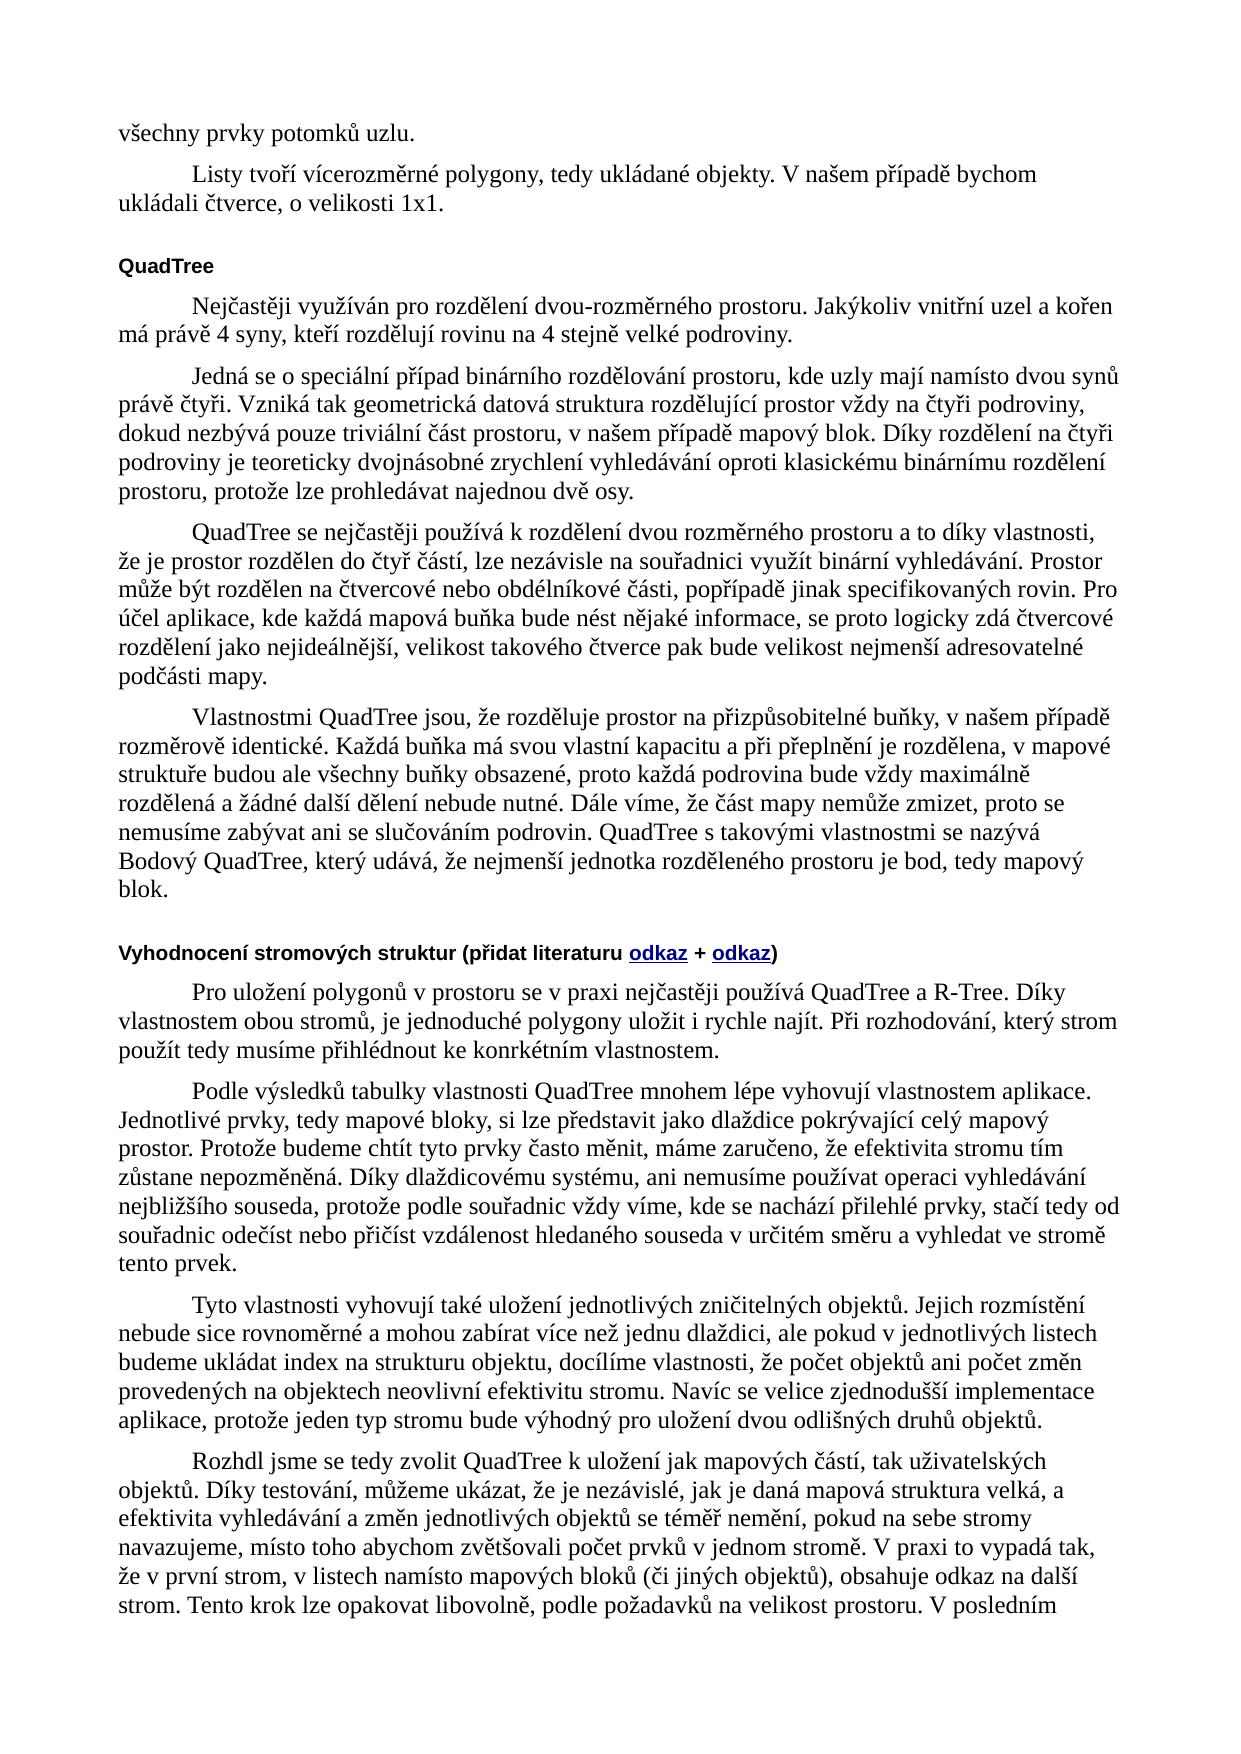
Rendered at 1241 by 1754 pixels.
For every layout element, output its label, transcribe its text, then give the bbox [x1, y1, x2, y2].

text Pro uložení polygonů v prostoru se v praxi nejčastěji používá QuadTree a R-Tree. Díky vlastnostem obou stromů, je jednoduché polygony uložit i rychle najít. Při rozhodování, který strom použít tedy musíme přihlédnout ke konrkétním vlastnostem. [118, 977, 1122, 1063]
text Tyto vlastnosti vyhovují také uložení jednotlivých zničitelných objektů. Jejich rozmístění nebude sice rovnoměrné a mohou zabírat více než jednu dlaždici, ale pokud v jednotlivých listech budeme ukládat index na strukturu objektu, docílíme vlastnosti, že počet objektů ani počet změn provedených na objektech neovlivní efektivitu stromu. Navíc se velice zjednodušší implementace aplikace, protože jeden typ stromu bude výhodný pro uložení dvou odlišných druhů objektů. [118, 1290, 1122, 1433]
subtitle Vyhodnocení stromových struktur (přidat literaturu odkaz + odkaz) [118, 941, 1122, 965]
text Jedná se o speciální případ binárního rozdělování prostoru, kde uzly mají namísto dvou synů právě čtyři. Vzniká tak geometrická datová struktura rozdělující prostor vždy na čtyři podroviny, dokud nezbývá pouze triviální část prostoru, v našem případě mapový blok. Díky rozdělení na čtyři podroviny je teoreticky dvojnásobné zrychlení vyhledávání oproti klasickému binárnímu rozdělení prostoru, protože lze prohledávat najednou dvě osy. [118, 361, 1122, 504]
text Listy tvoří vícerozměrné polygony, tedy ukládané objekty. V našem případě bychom ukládali čtverce, o velikosti 1x1. [118, 159, 1122, 217]
text Podle výsledků tabulky vlastnosti QuadTree mnohem lépe vyhovují vlastnostem aplikace. Jednotlivé prvky, tedy mapové bloky, si lze představit jako dlaždice pokrývající celý mapový prostor. Protože budeme chtít tyto prvky často měnit, máme zaručeno, že efektivita stromu tím zůstane nepozměněná. Díky dlaždicovému systému, ani nemusíme používat operaci vyhledávání nejbližšího souseda, protože podle souřadnic vždy víme, kde se nachází přilehlé prvky, stačí tedy od souřadnic odečíst nebo přičíst vzdálenost hledaného souseda v určitém směru a vyhledat ve stromě tento prvek. [118, 1076, 1122, 1277]
subtitle QuadTree [118, 254, 1122, 278]
text Nejčastěji využíván pro rozdělení dvou-rozměrného prostoru. Jakýkoliv vnitřní uzel a kořen má právě 4 syny, kteří rozdělují rovinu na 4 stejně velké podroviny. [118, 291, 1122, 348]
text Rozhdl jsme se tedy zvolit QuadTree k uložení jak mapových částí, tak uživatelských objektů. Díky testování, můžeme ukázat, že je nezávislé, jak je daná mapová struktura velká, a efektivita vyhledávání a změn jednotlivých objektů se téměř nemění, pokud na sebe stromy navazujeme, místo toho abychom zvětšovali počet prvků v jednom stromě. V praxi to vypadá tak, že v první strom, v listech namísto mapových bloků (či jiných objektů), obsahuje odkaz na další strom. Tento krok lze opakovat libovolně, podle požadavků na velikost prostoru. V posledním [118, 1446, 1122, 1618]
text všechny prvky potomků uzlu. [118, 118, 1122, 147]
text Vlastnostmi QuadTree jsou, že rozděluje prostor na přizpůsobitelné buňky, v našem případě rozměrově identické. Každá buňka má svou vlastní kapacitu a při přeplnění je rozdělena, v mapové struktuře budou ale všechny buňky obsazené, proto každá podrovina bude vždy maximálně rozdělená a žádné další dělení nebude nutné. Dále víme, že část mapy nemůže zmizet, proto se nemusíme zabývat ani se slučováním podrovin. QuadTree s takovými vlastnostmi se nazývá Bodový QuadTree, který udává, že nejmenší jednotka rozděleného prostoru je bod, tedy mapový blok. [118, 702, 1122, 903]
text QuadTree se nejčastěji používá k rozdělení dvou rozměrného prostoru a to díky vlastnosti, že je prostor rozdělen do čtyř částí, lze nezávisle na souřadnici využít binární vyhledávání. Prostor může být rozdělen na čtvercové nebo obdélníkové části, popřípadě jinak specifikovaných rovin. Pro účel aplikace, kde každá mapová buňka bude nést nějaké informace, se proto logicky zdá čtvercové rozdělení jako nejideálnější, velikost takového čtverce pak bude velikost nejmenší adresovatelné podčásti mapy. [118, 517, 1122, 689]
